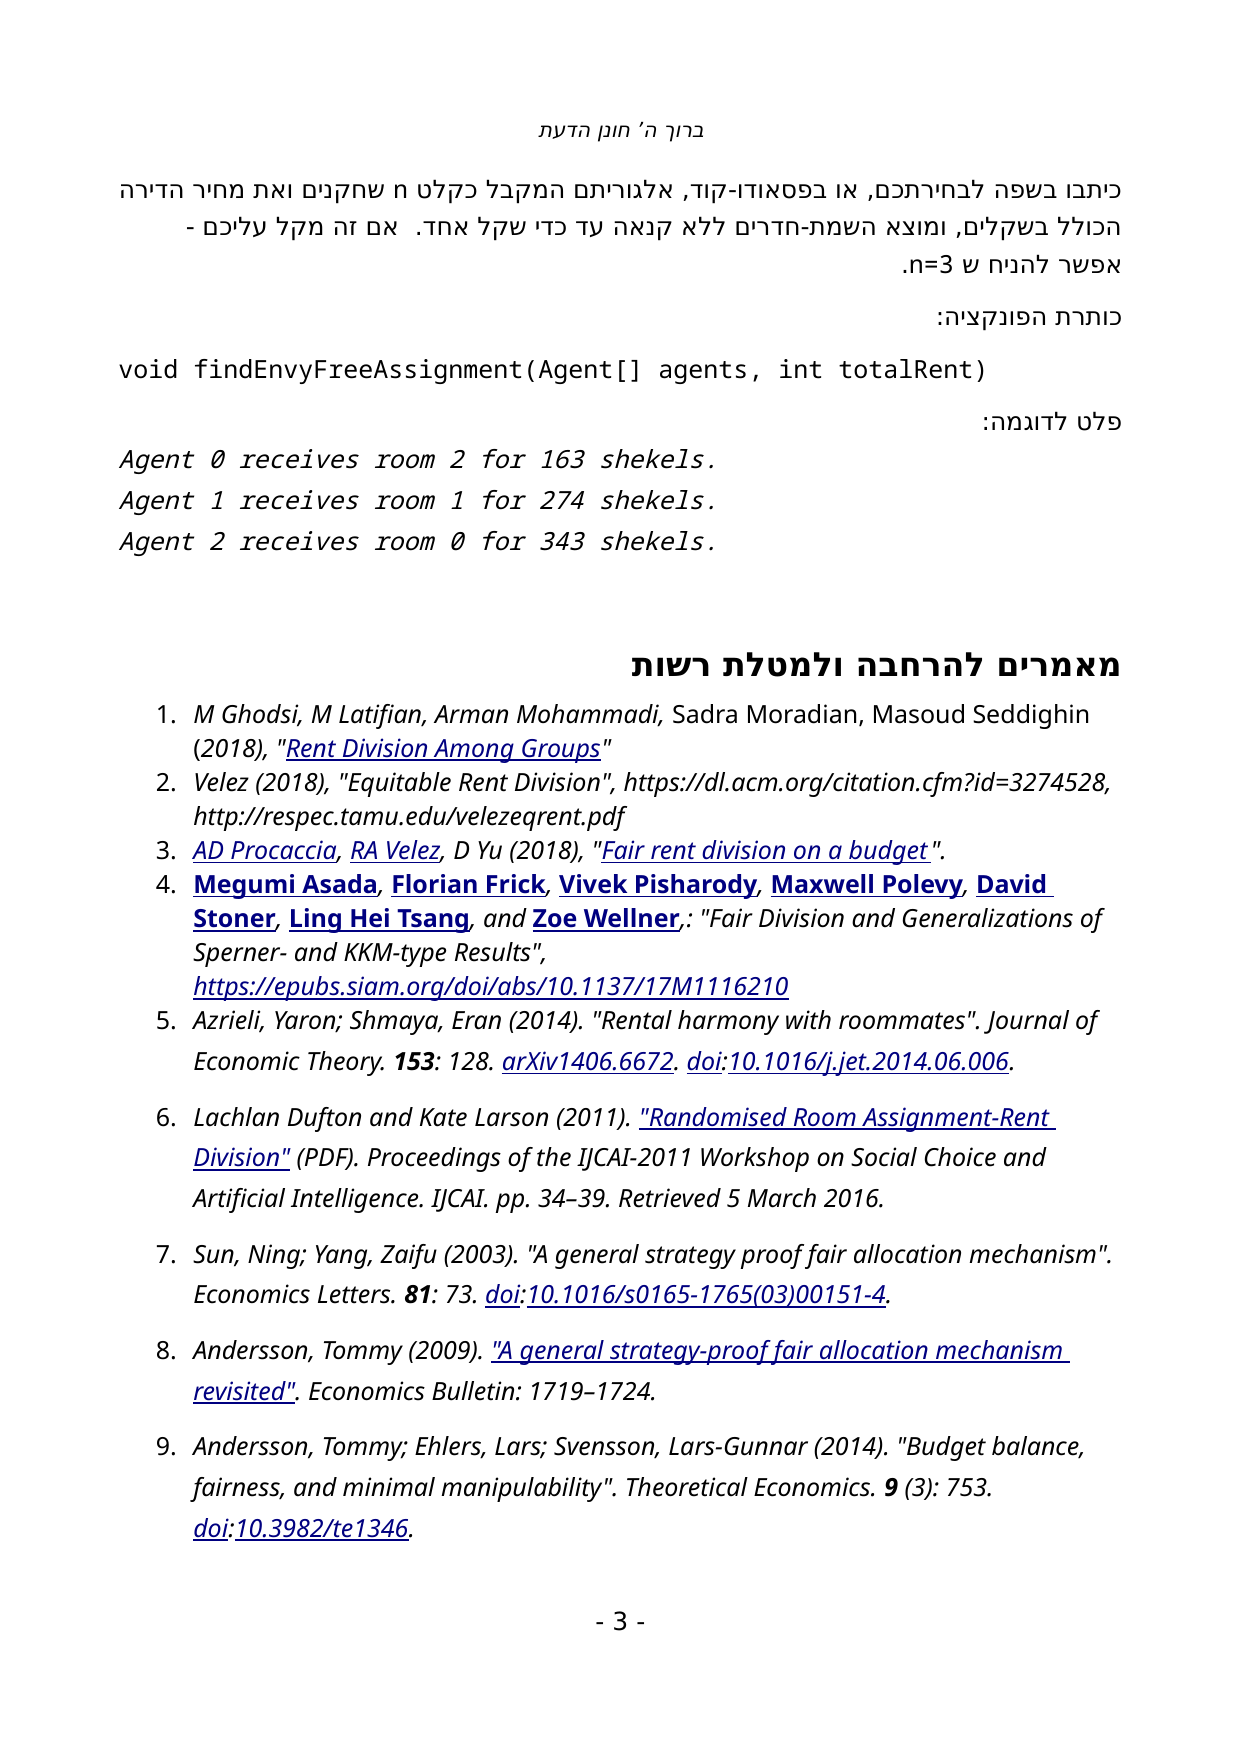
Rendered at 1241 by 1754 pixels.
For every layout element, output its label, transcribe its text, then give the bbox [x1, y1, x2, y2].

list Velez (2018), "Equitable Rent Division", https://dl.acm.org/citation.cfm?id=3274528, http://respec.tamu.edu/velezeqrent.pdf [156, 764, 1122, 833]
list Andersson, Tommy; Ehlers, Lars; Svensson, Lars-Gunnar (2014). "Budget balance, fairness, and minimal manipulability". Theoretical Economics. 9 (3): 753. doi:10.3982/te1346. [156, 1429, 1122, 1544]
text Agent 1 receives room 1 for 274 shekels. [118, 483, 1122, 517]
text void findEnvyFreeAssignment(Agent[] agents, int totalRent) [118, 352, 1122, 386]
list AD Procaccia, RA Velez, D Yu (2018), "Fair rent division on a budget‏". [156, 833, 1122, 867]
list Lachlan Dufton and Kate Larson (2011). "Randomised Room Assignment-Rent Division" (PDF). Proceedings of the IJCAI-2011 Workshop on Social Choice and Artificial Intelligence. IJCAI. pp. 34–39. Retrieved 5 March 2016. [156, 1099, 1122, 1215]
list Sun, Ning; Yang, Zaifu (2003). "A general strategy proof fair allocation mechanism". Economics Letters. 81: 73. doi:10.1016/s0165-1765(03)00151-4. [156, 1236, 1122, 1311]
text Agent 2 receives room 0 for 343 shekels. [118, 524, 1122, 558]
text כיתבו בשפה לבחירתכם, או בפסאודו-קוד, אלגוריתם המקבל כקלט n שחקנים ואת מחיר הדירה הכולל בשקלים, ומוצא השמת-חדרים ללא קנאה עד כדי שקל אחד. אם זה מקל עליכם - אפשר להניח ש n=3. [118, 172, 1122, 281]
text כותרת הפונקציה: [118, 302, 1122, 331]
list Megumi Asada, Florian Frick, Vivek Pisharody, Maxwell Polevy, David Stoner, Ling Hei Tsang, and Zoe Wellner,: "Fair Division and Generalizations of Sperner- and KKM-type Results", https://epubs.siam.org/doi/abs/10.1137/17M1116210 [156, 867, 1122, 1003]
subtitle מאמרים להרחבה ולמטלת רשות [118, 645, 1122, 684]
list M Ghodsi, M Latifian, Arman Mohammadi, Sadra Moradian, Masoud Seddighin (2018), "Rent Division Among Groups" [156, 696, 1122, 764]
text פלט לדוגמה: [118, 407, 1122, 436]
list Azrieli, Yaron; Shmaya, Eran (2014). "Rental harmony with roommates". Journal of Economic Theory. 153: 128. arXiv1406.6672. doi:10.1016/j.jet.2014.06.006. [156, 1003, 1122, 1078]
list Andersson, Tommy (2009). "A general strategy-proof fair allocation mechanism revisited". Economics Bulletin: 1719–1724. [156, 1333, 1122, 1407]
text Agent 0 receives room 2 for 163 shekels. [118, 442, 1122, 476]
